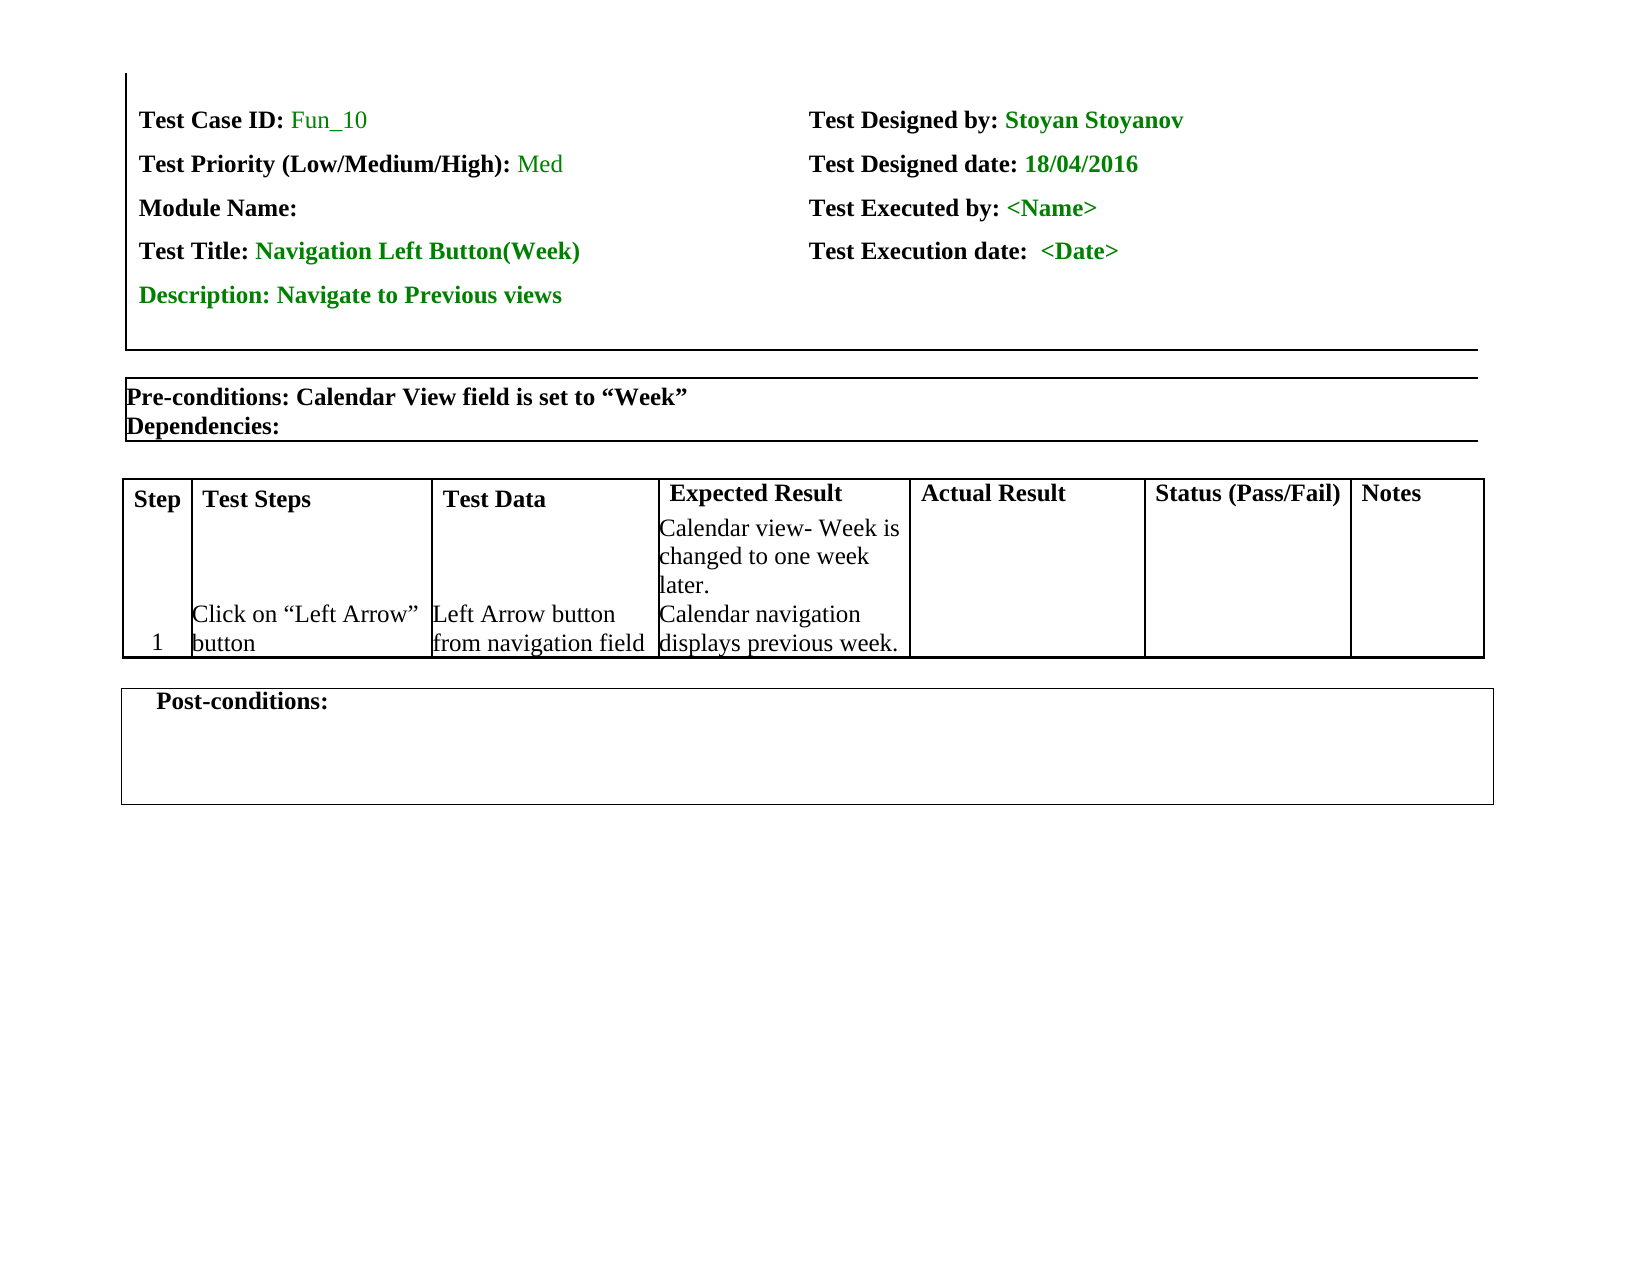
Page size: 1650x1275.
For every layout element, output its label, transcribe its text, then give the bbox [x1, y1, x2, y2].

table_header Actual Result [911, 480, 1144, 513]
table_header Test Data [433, 480, 658, 513]
table_cell Calendar view- Week is changed to one week later. Calendar navigation displays previous week. [660, 513, 909, 656]
table_cell Test Priority (Low/Medium/High): Med [127, 134, 808, 178]
table_cell [911, 513, 1144, 656]
table_header Notes [1352, 480, 1483, 513]
table_cell 1 [124, 513, 191, 656]
table_cell [1352, 513, 1483, 656]
table_header Step [124, 480, 191, 513]
table_header Status (Pass/Fail) [1146, 480, 1350, 513]
table_cell Test Execution date: <Date> [809, 221, 1478, 265]
table_header Test Case ID: Fun_10 [127, 73, 808, 134]
table_cell [1146, 513, 1350, 656]
text Post-conditions: [156, 689, 1493, 715]
table_cell Test Designed date: 18/04/2016 [809, 134, 1478, 178]
table_cell Test Title: Navigation Left Button(Week) [127, 221, 808, 265]
table_cell Test Executed by: <Name> [809, 178, 1478, 221]
table_cell Click on “Left Arrow” button [193, 513, 431, 656]
table_header Test Designed by: Stoyan Stoyanov [809, 73, 1478, 134]
table_header Expected Result [660, 480, 909, 513]
table_header Test Steps [193, 480, 431, 513]
table_cell Pre-conditions: Calendar View field is set to “Week” [127, 379, 1478, 411]
table_cell [126, 351, 808, 377]
table_cell [809, 265, 1478, 309]
table_cell [809, 351, 1478, 377]
table_cell [809, 309, 1478, 349]
table_cell [127, 309, 808, 349]
table_cell Description: Navigate to Previous views [127, 265, 808, 309]
table_cell Dependencies: [127, 411, 1478, 440]
table_cell Module Name: [127, 178, 808, 221]
table_cell Left Arrow button from navigation field [433, 513, 658, 656]
